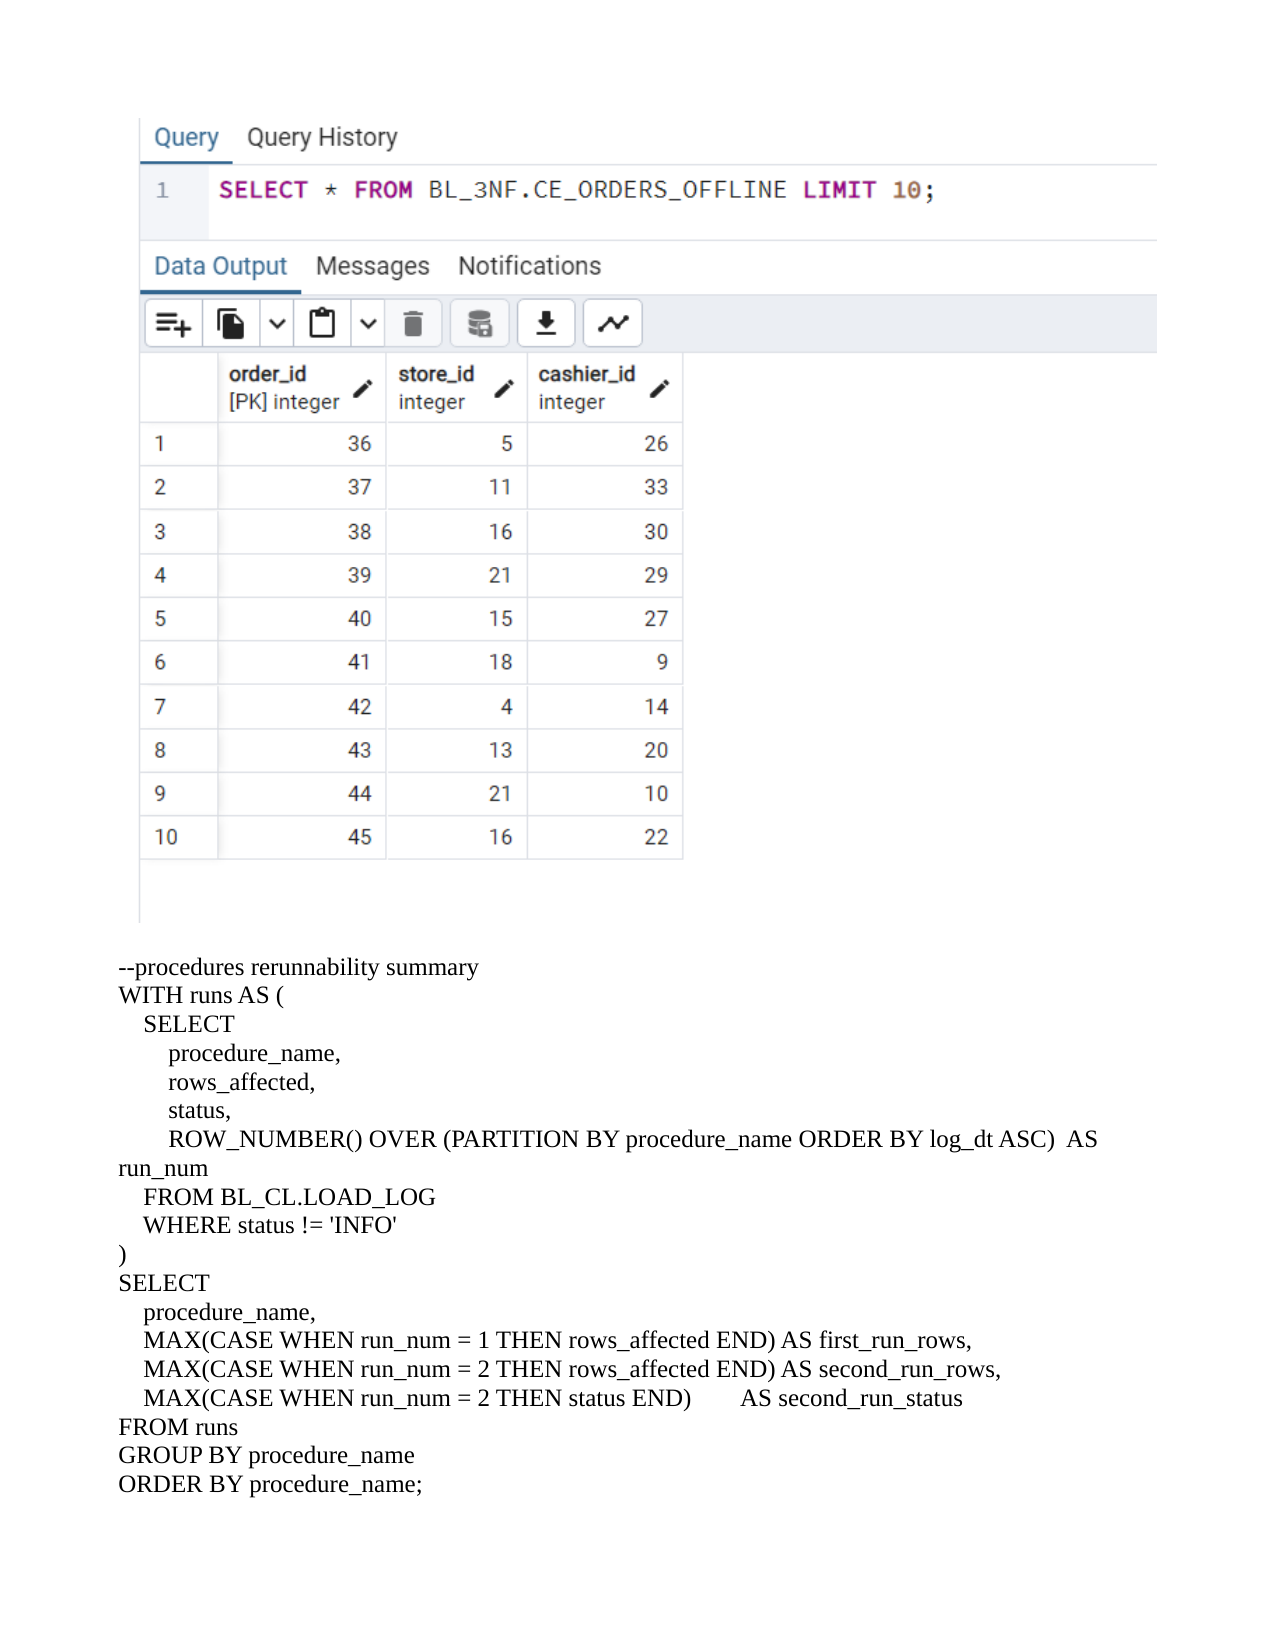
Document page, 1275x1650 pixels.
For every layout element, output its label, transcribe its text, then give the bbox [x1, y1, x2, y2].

picture [118, 118, 1157, 923]
text --procedures rerunnability summary [118, 952, 1157, 981]
text WITH runs AS ( SELECT procedure_name, rows_affected, status, ROW_NUMBER() OVER (PARTITION BY procedure_name ORDER BY log_dt ASC) AS run_num FROM BL_CL.LOAD_LOG WHERE status != 'INFO' ) SELECT procedure_name, MAX(CASE WHEN run_num = 1 THEN rows_affected END) AS first_run_rows, MAX(CASE WHEN run_num = 2 THEN rows_affected END) AS second_run_rows, MAX(CASE WHEN run_num = 2 THEN status END) AS second_run_status FROM runs GROUP BY procedure_name ORDER BY procedure_name; [118, 981, 1157, 1498]
